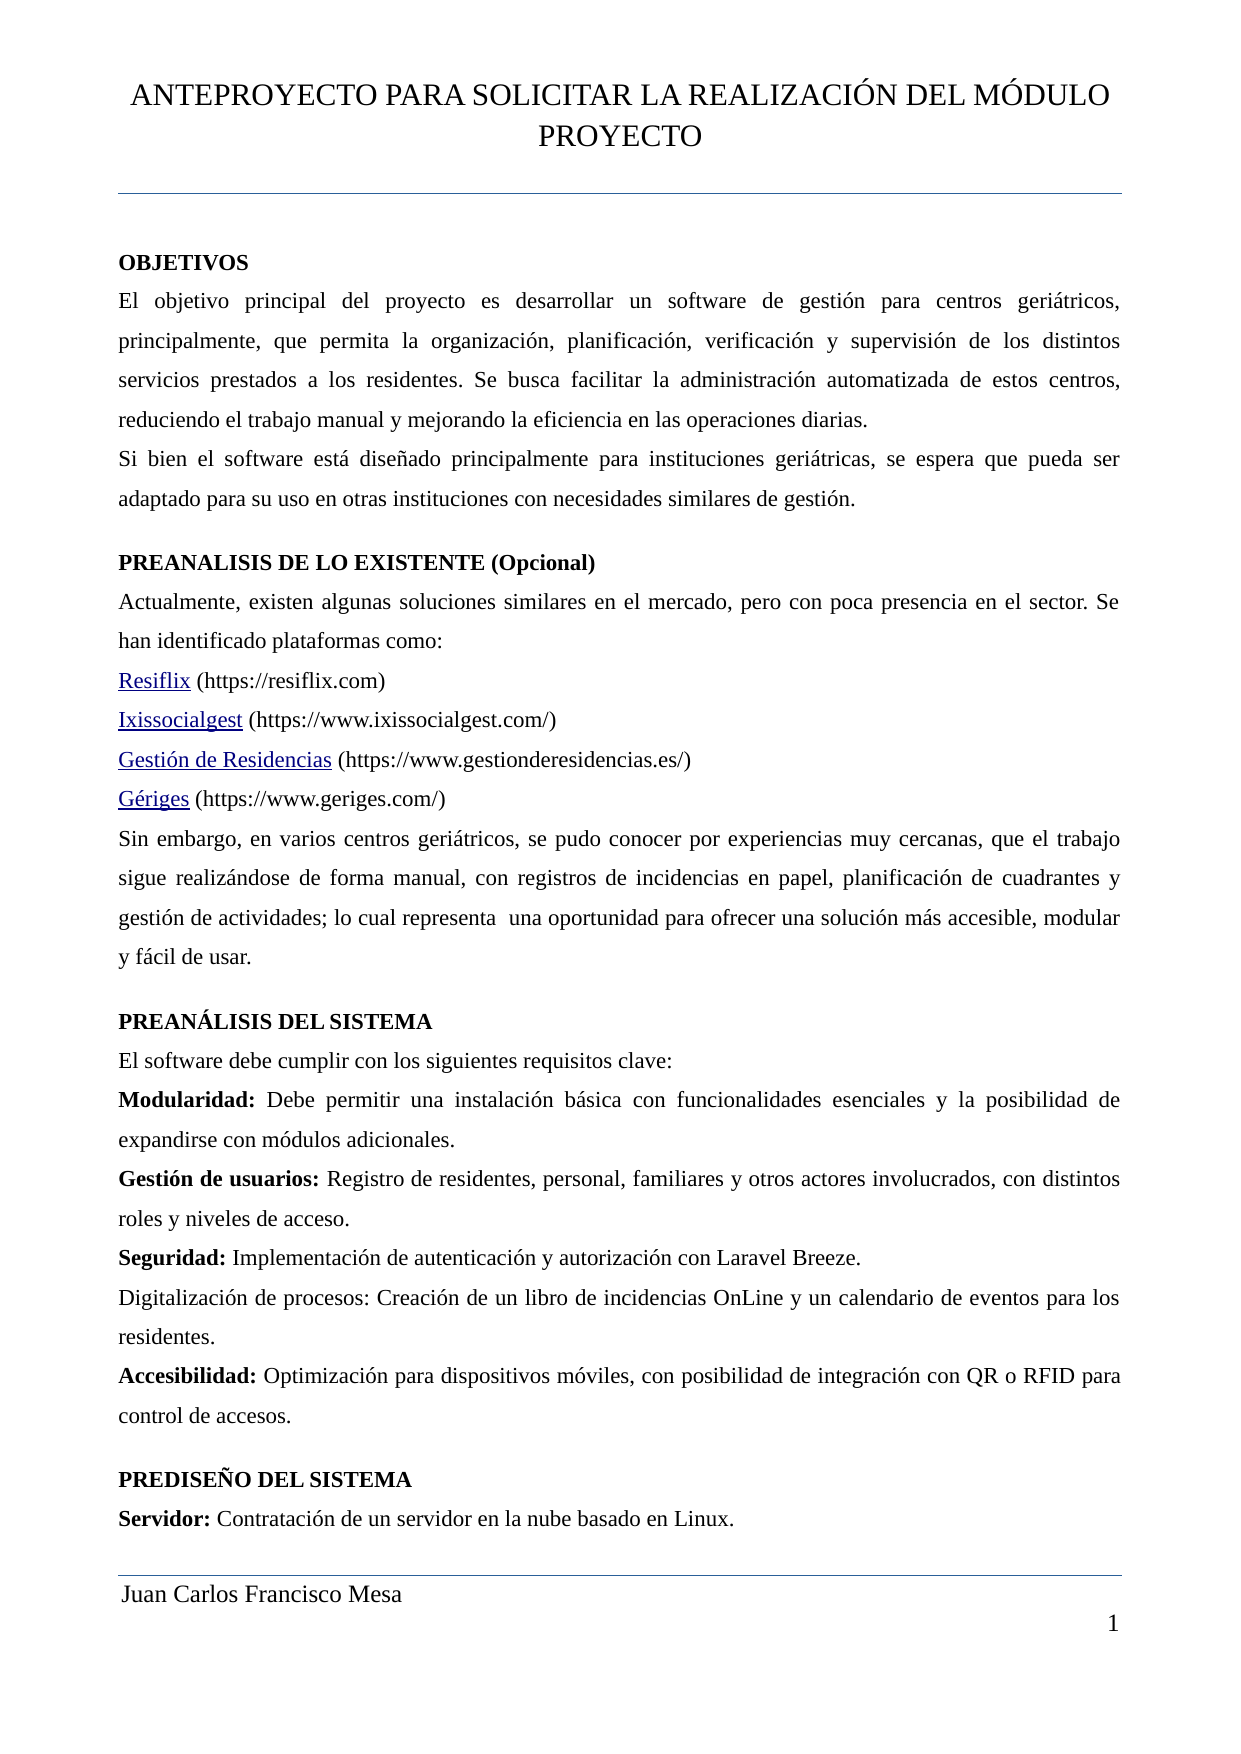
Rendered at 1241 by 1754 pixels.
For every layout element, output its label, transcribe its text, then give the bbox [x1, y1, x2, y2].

text Seguridad: Implementación de autenticación y autorización con Laravel Breeze. [118, 1244, 1122, 1271]
subtitle PREANÁLISIS DEL SISTEMA [118, 1008, 1122, 1034]
subtitle PREDISEÑO DEL SISTEMA [118, 1467, 1122, 1493]
text Modularidad: Debe permitir una instalación básica con funcionalidades esenciales y la posibilidad de expandirse con módulos adicionales. [118, 1086, 1122, 1152]
text Digitalización de procesos: Creación de un libro de incidencias OnLine y un calendario de eventos para los residentes. [118, 1284, 1122, 1349]
subtitle PREANALISIS DE LO EXISTENTE (Opcional) [118, 549, 1122, 576]
text Servidor: Contratación de un servidor en la nube basado en Linux. [118, 1505, 1122, 1532]
text Resiflix (https://resiflix.com) [118, 667, 1122, 693]
text El objetivo principal del proyecto es desarrollar un software de gestión para centros geriátricos, principalmente, que permita la organización, planificación, verificación y supervisión de los distintos servicios prestados a los residentes. Se busca facilitar la administración automatizada de estos centros, reduciendo el trabajo manual y mejorando la eficiencia en las operaciones diarias. [118, 287, 1122, 432]
text Sin embargo, en varios centros geriátricos, se pudo conocer por experiencias muy cercanas, que el trabajo sigue realizándose de forma manual, con registros de incidencias en papel, planificación de cuadrantes y gestión de actividades; lo cual representa una oportunidad para ofrecer una solución más accesible, modular y fácil de usar. [118, 825, 1122, 970]
text Accesibilidad: Optimización para dispositivos móviles, con posibilidad de integración con QR o RFID para control de accesos. [118, 1363, 1122, 1428]
text Si bien el software está diseñado principalmente para instituciones geriátricas, se espera que pueda ser adaptado para su uso en otras instituciones con necesidades similares de gestión. [118, 445, 1122, 511]
text Gestión de usuarios: Registro de residentes, personal, familiares y otros actores involucrados, con distintos roles y niveles de acceso. [118, 1165, 1122, 1231]
text El software debe cumplir con los siguientes requisitos clave: [118, 1047, 1122, 1073]
text Ixissocialgest (https://www.ixissocialgest.com/) [118, 707, 1122, 733]
text Actualmente, existen algunas soluciones similares en el mercado, pero con poca presencia en el sector. Se han identificado plataformas como: [118, 588, 1122, 654]
subtitle OBJETIVOS [118, 248, 1122, 275]
text Gériges (https://www.geriges.com/) [118, 786, 1122, 812]
text Gestión de Residencias (https://www.gestionderesidencias.es/) [118, 746, 1122, 772]
